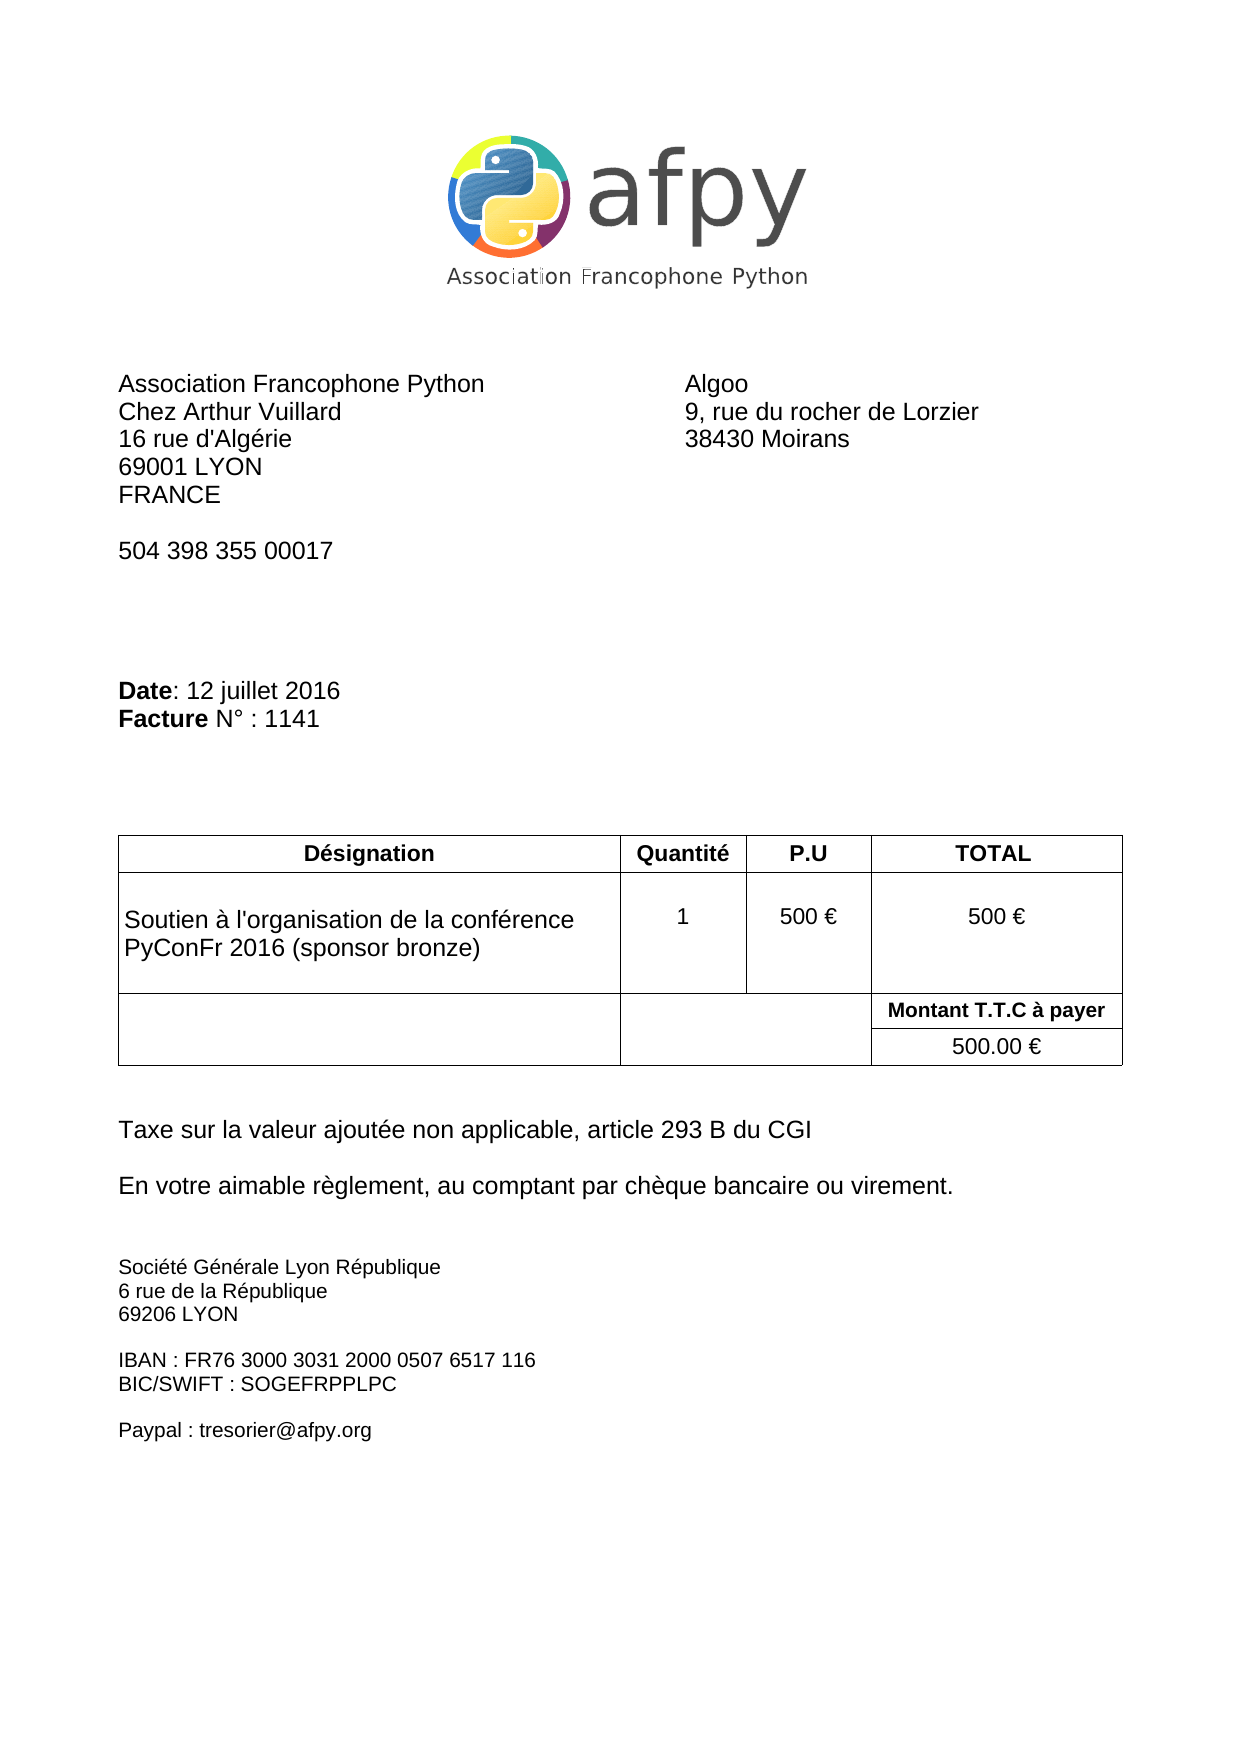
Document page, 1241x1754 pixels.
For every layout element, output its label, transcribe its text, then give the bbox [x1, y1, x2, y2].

table_cell 500 € [872, 873, 1122, 993]
table_header [621, 994, 871, 1065]
text 69206 LYON [118, 1302, 1122, 1326]
table_cell 500,00 € [872, 1029, 1122, 1065]
table_cell [685, 565, 1122, 593]
table_header Montant T.T.C à payer [872, 994, 1122, 1028]
table_cell [535, 565, 684, 593]
text 6 rue de la République [118, 1279, 1122, 1302]
text Taxe sur la valeur ajoutée non applicable, article 293 B du CGI [118, 1116, 1122, 1144]
table_header [119, 994, 620, 1065]
table_cell 1 [621, 873, 746, 993]
table_cell Soutien à l'organisation de la conférence PyConFr 2016 (sponsor bronze) [119, 873, 620, 993]
text BIC/SWIFT : SOGEFRPPLPC [118, 1372, 1122, 1395]
text Facture N° : 1141 [118, 704, 1122, 732]
table_header Association Francophone Python Chez Arthur Vuillard 16 rue d'Algérie 69001 LYON FRANCE 504 398 355 00017 [118, 369, 535, 565]
text IBAN : FR76 3000 3031 2000 0507 6517 116 [118, 1349, 1122, 1372]
text Paypal : tresorier@afpy.org [118, 1418, 1122, 1442]
text En votre aimable règlement, au comptant par chèque bancaire ou virement. [118, 1172, 1122, 1200]
table_cell [118, 565, 535, 593]
table_header [535, 369, 684, 565]
table_cell 500 € [747, 873, 871, 993]
table_header Désignation [119, 836, 620, 872]
text Société Générale Lyon République [118, 1256, 1122, 1279]
table_header Algoo 9, rue du rocher de Lorzier 38430 Moirans [685, 369, 1122, 565]
text Date: 12 juillet 2016 [118, 676, 1122, 704]
table_header P.U [747, 836, 871, 872]
table_header Quantité [621, 836, 746, 872]
table_header TOTAL [872, 836, 1122, 872]
